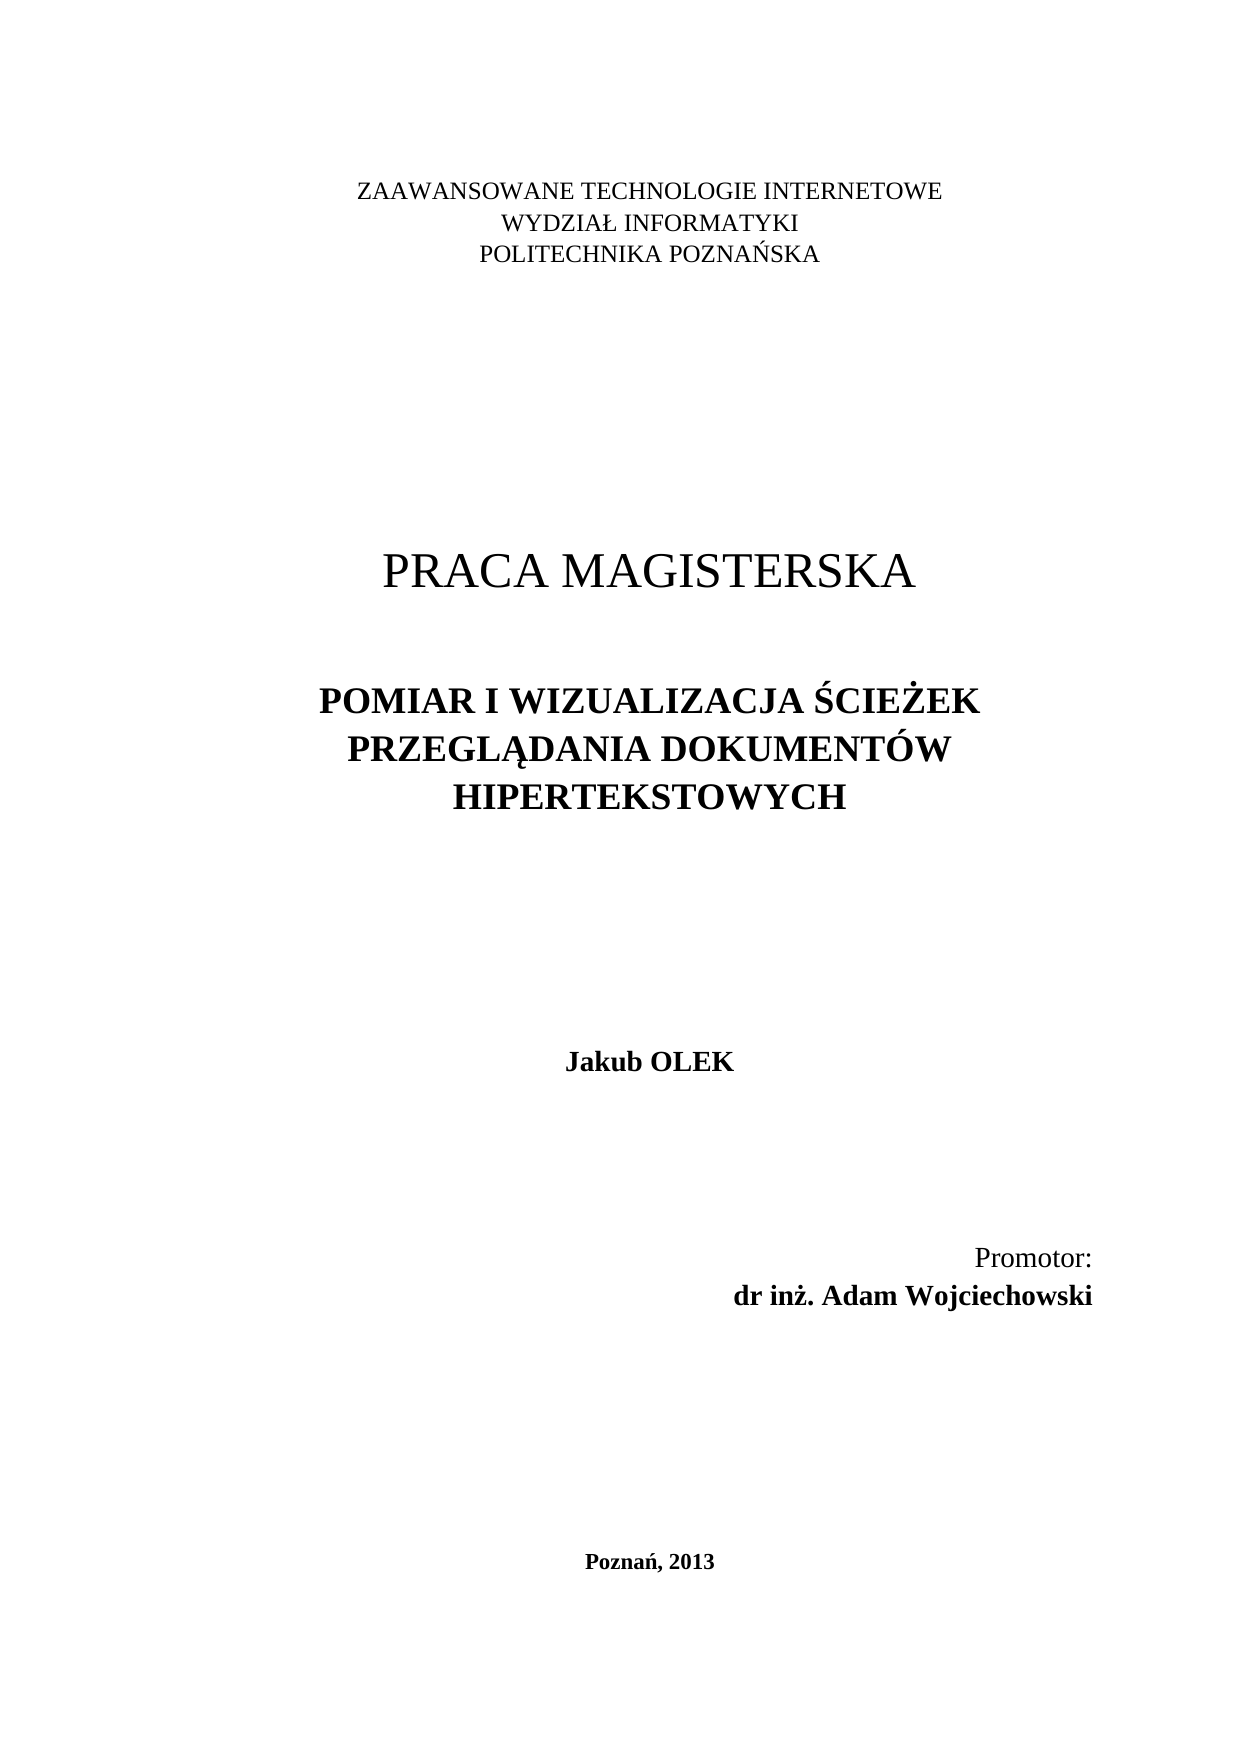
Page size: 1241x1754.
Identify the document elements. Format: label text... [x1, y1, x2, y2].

text WYDZIAŁ INFORMATYKI [207, 209, 1093, 236]
text dr inż. Adam Wojciechowski [207, 1279, 1093, 1311]
text POMIAR I WIZUALIZACJA ŚCIEŻEK PRZEGLĄDANIA DOKUMENTÓW HIPERTEKSTOWYCH [207, 680, 1093, 817]
text Jakub OLEK [207, 1046, 1093, 1078]
text PRACA MAGISTERSKA [207, 542, 1093, 598]
text ZAAWANSOWANE TECHNOLOGIE INTERNETOWE [207, 177, 1093, 205]
text POLITECHNIKA POZNAŃSKA [207, 241, 1093, 268]
text Poznań, 2013 [207, 1549, 1093, 1575]
text Promotor: [207, 1242, 1093, 1274]
